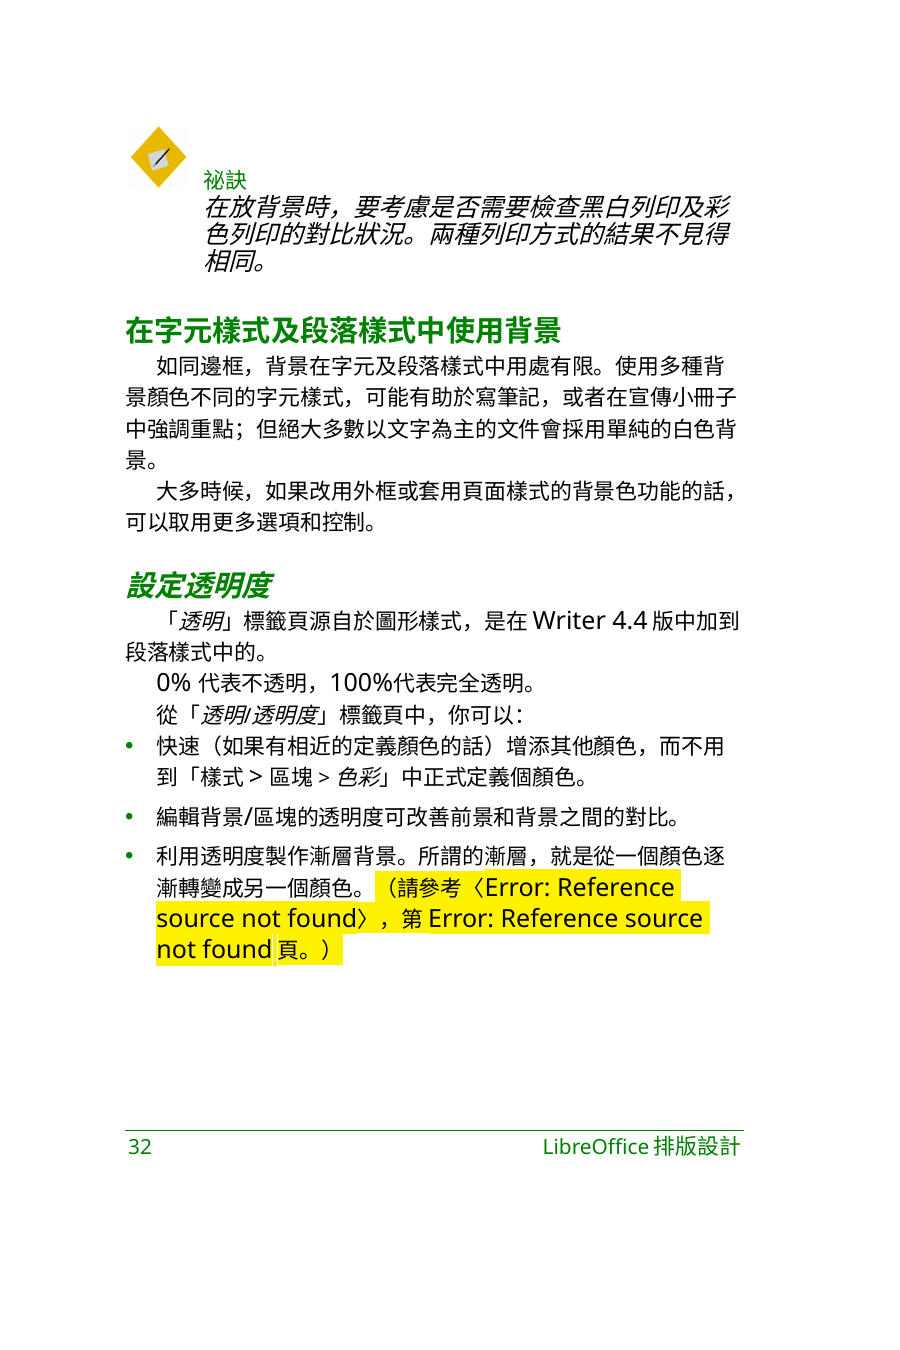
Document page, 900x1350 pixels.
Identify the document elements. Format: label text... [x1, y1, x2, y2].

text 「透明」標籤頁源自於圖形樣式，是在Writer 4.4版中加到段落樣式中的。 [125, 604, 744, 667]
picture [126, 125, 189, 189]
text 大多時候，如果改用外框或套用頁面樣式的背景色功能的話，可以取用更多選項和控制。 [125, 474, 744, 537]
list 快速（如果有相近的定義顏色的話）增添其他顏色，而不用到「樣式 > 區塊 > 色彩」中正式定義個顏色。 [125, 729, 744, 792]
text 在放背景時，要考慮是否需要檢查黑白列印及彩色列印的對比狀況。兩種列印方式的結果不見得相同。 [203, 195, 744, 276]
text 從「透明/透明度」標籤頁中，你可以： [125, 698, 744, 729]
list 利用透明度製作漸層背景。所謂的漸層，就是從一個顏色逐漸轉變成另一個顏色。（請參考〈錯誤：找不到參照來源〉，第 錯誤：找不到參照來源頁。） [125, 840, 744, 965]
list 祕訣 [125, 125, 744, 195]
list 編輯背景/區塊的透明度可改善前景和背景之間的對比。 [125, 800, 744, 831]
text 如同邊框，背景在字元及段落樣式中用處有限。使用多種背景顏色不同的字元樣式，可能有助於寫筆記，或者在宣傳小冊子中強調重點；但絕大多數以文字為主的文件會採用單純的白色背景。 [125, 349, 744, 474]
text 0% 代表不透明，100%代表完全透明。 [125, 667, 744, 698]
subtitle 在字元樣式及段落樣式中使用背景 [125, 307, 744, 349]
subtitle 設定透明度 [125, 562, 744, 604]
